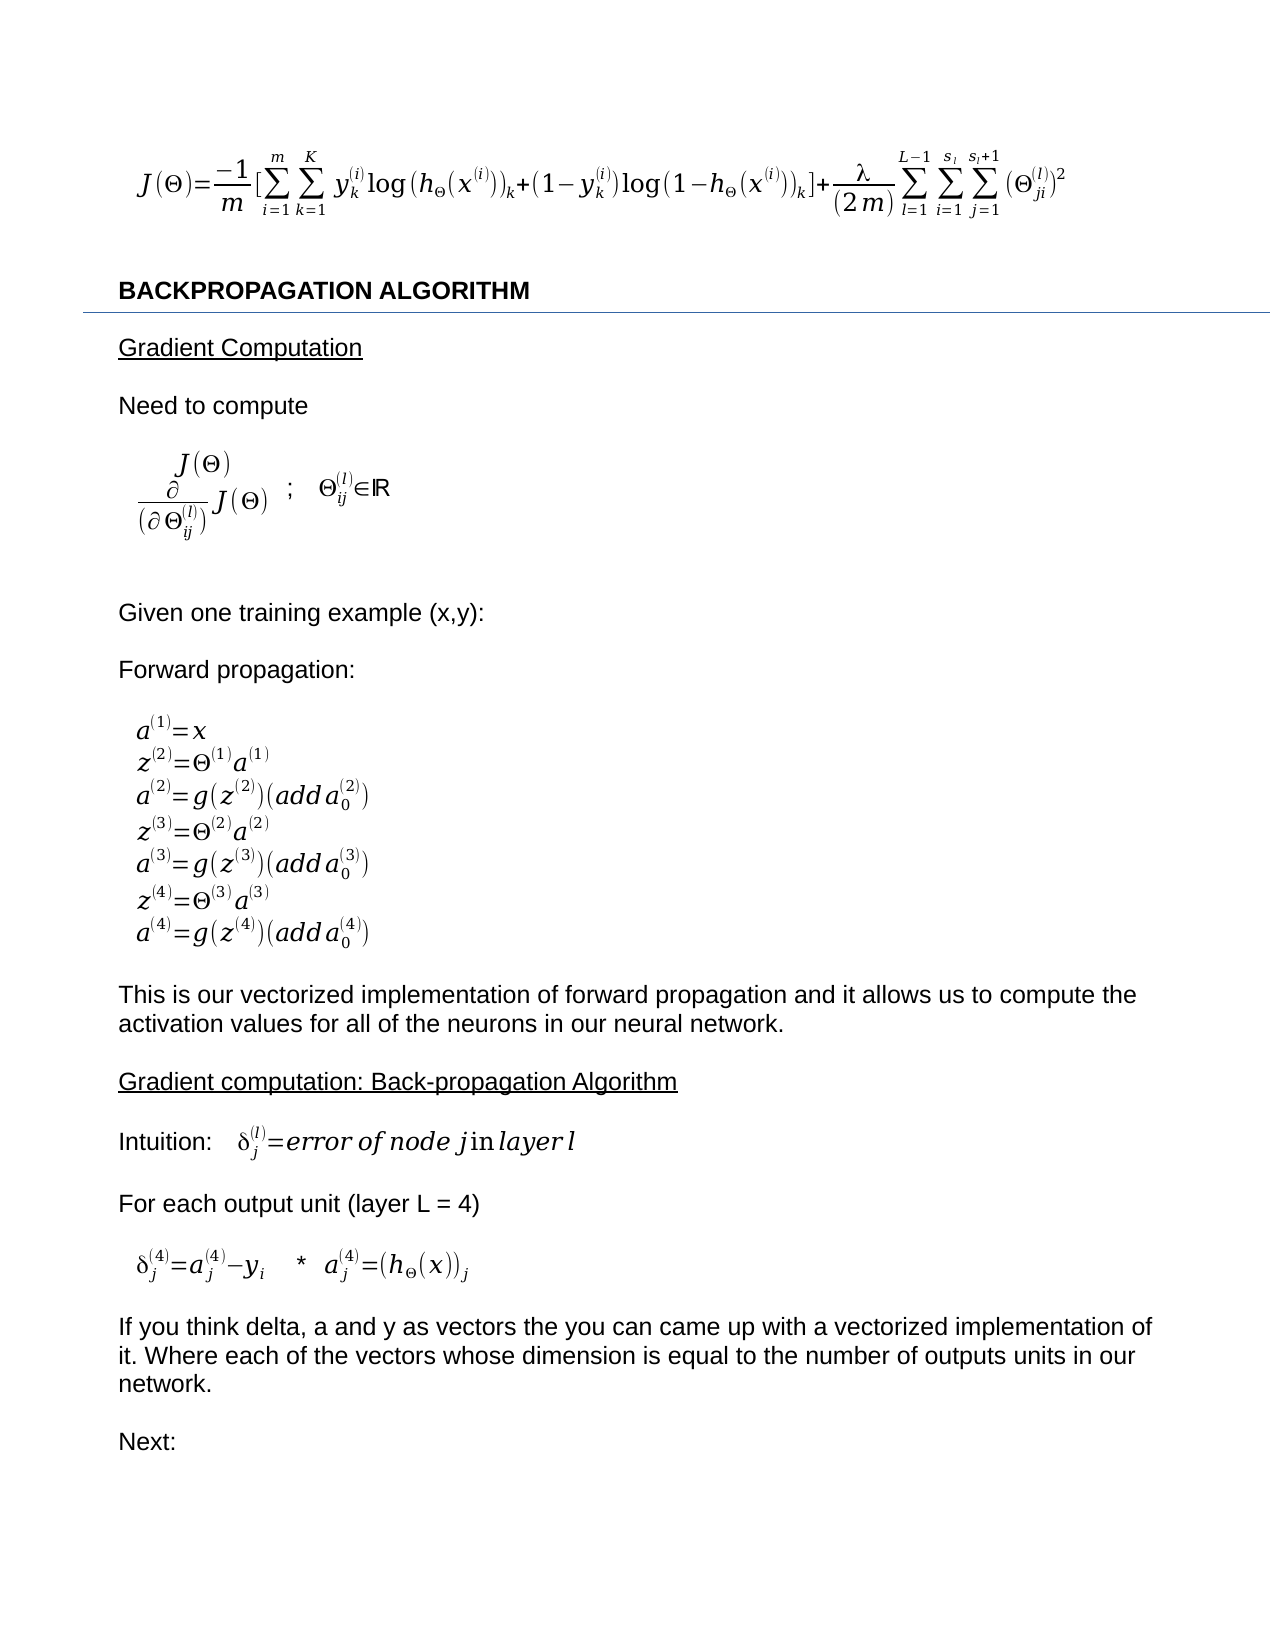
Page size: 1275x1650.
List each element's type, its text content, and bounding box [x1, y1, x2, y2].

text Need to compute [118, 391, 1157, 420]
text * [118, 1247, 1157, 1283]
text Gradient computation: Back-propagation Algorithm [118, 1067, 1157, 1095]
text Intuition: [118, 1124, 1157, 1161]
text Given one training example (x,y): [118, 598, 1157, 627]
text ; [118, 448, 1157, 541]
text BACKPROPAGATION ALGORITHM [118, 276, 1157, 305]
text If you think delta, a and y as vectors the you can came up with a vectorized implementation of it. Where each of the vectors whose dimension is equal to the number of outputs units in our network. [118, 1312, 1157, 1398]
text For each output unit (layer L = 4) [118, 1189, 1157, 1218]
text This is our vectorized implementation of forward propagation and it allows us to compute the activation values for all of the neurons in our neural network. [118, 980, 1157, 1038]
text Gradient Computation [118, 333, 1157, 362]
text Next: [118, 1427, 1157, 1456]
text Forward propagation: [118, 656, 1157, 684]
